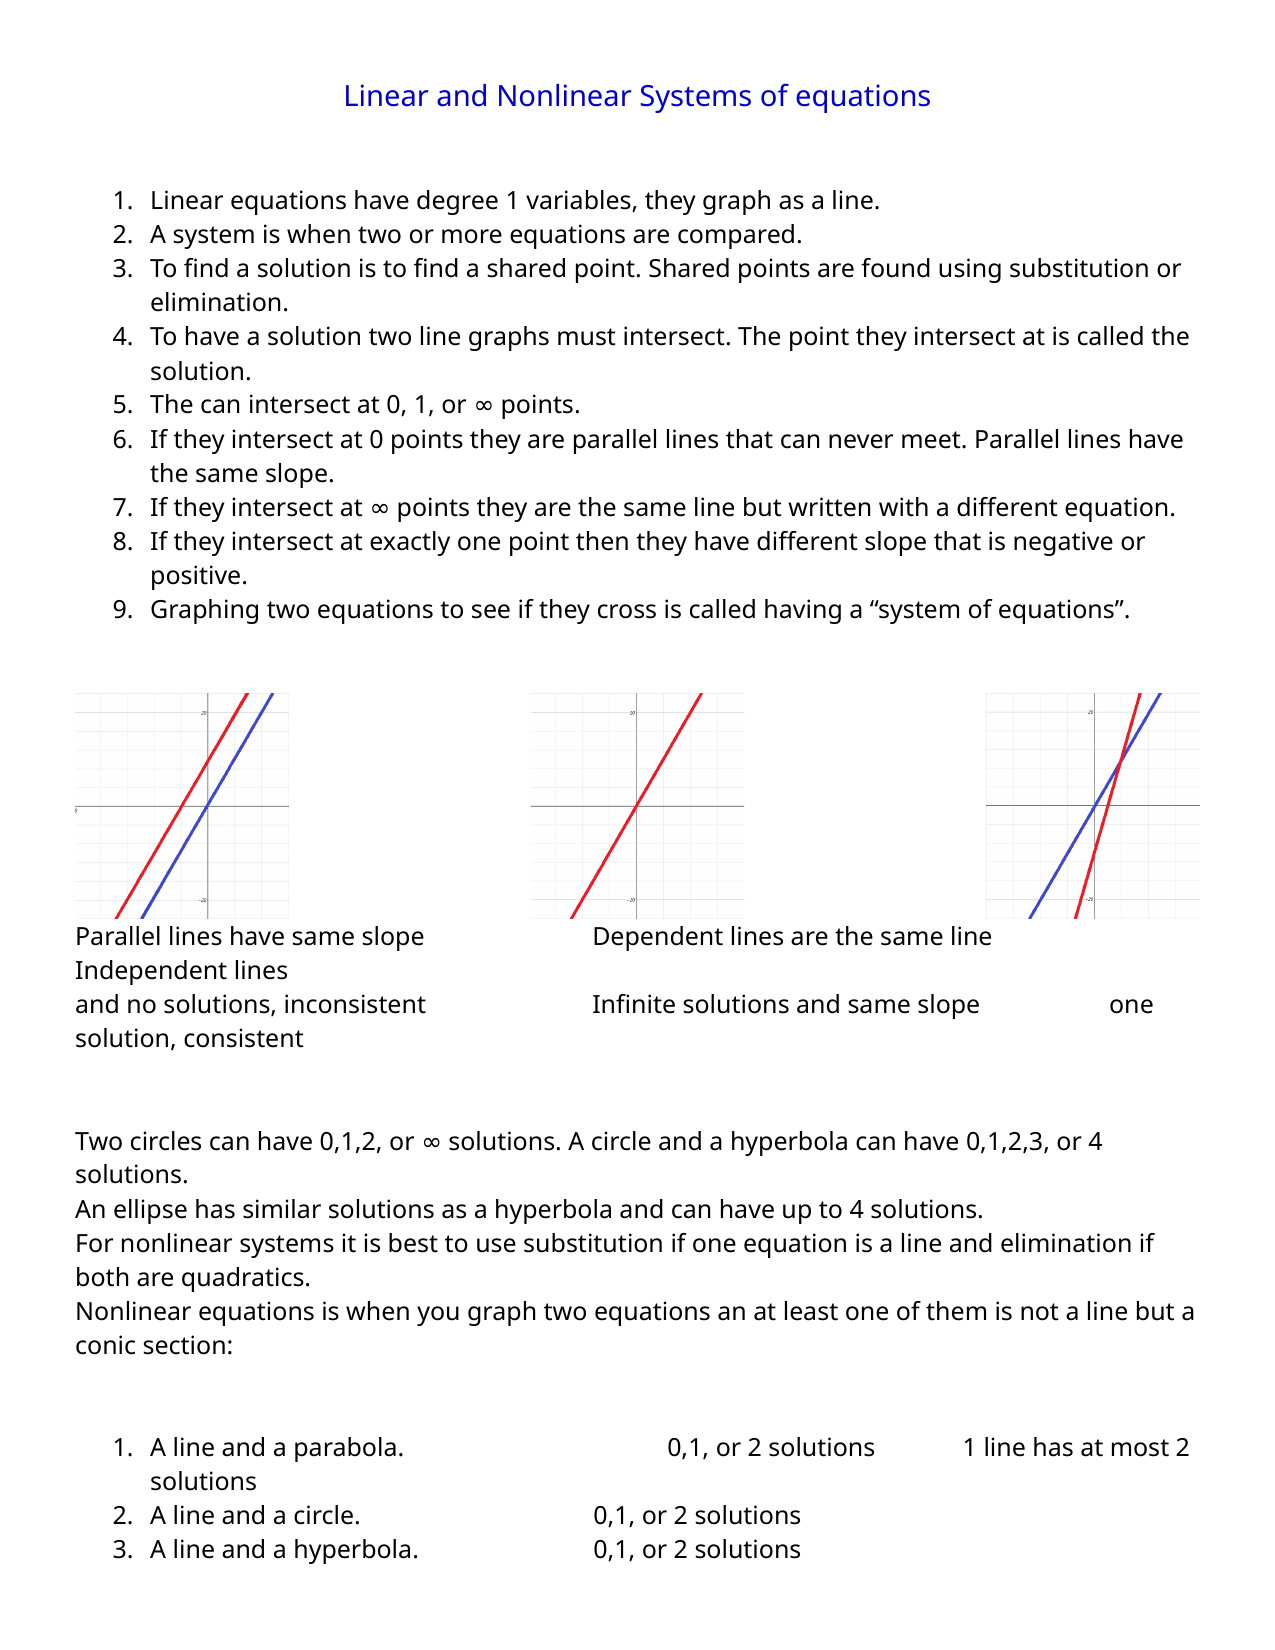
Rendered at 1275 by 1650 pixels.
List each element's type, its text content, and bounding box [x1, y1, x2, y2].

list A system is when two or more equations are compared. [112, 217, 1200, 251]
text and no solutions, inconsistent Infinite solutions and same slope one solution, consistent [75, 987, 1200, 1055]
text Parallel lines have same slope Dependent lines are the same line Independent lines [75, 694, 1200, 987]
list A line and a parabola. 0,1, or 2 solutions 1 line has at most 2 solutions [112, 1430, 1200, 1498]
list Graphing two equations to see if they cross is called having a “system of equations”. [112, 592, 1200, 626]
text An ellipse has similar solutions as a hyperbola and can have up to 4 solutions. [75, 1191, 1200, 1225]
text Nonlinear equations is when you graph two equations an at least one of them is not a line but a conic section: [75, 1293, 1200, 1362]
list To have a solution two line graphs must intersect. The point they intersect at is called the solution. [112, 319, 1200, 387]
list If they intersect at ∞ points they are the same line but written with a different equation. [112, 489, 1200, 523]
text Linear and Nonlinear Systems of equations [75, 75, 1200, 115]
list To find a solution is to find a shared point. Shared points are found using substitution or elimination. [112, 251, 1200, 319]
list If they intersect at exactly one point then they have different slope that is negative or positive. [112, 523, 1200, 592]
list The can intersect at 0, 1, or ∞ points. [112, 387, 1200, 421]
list A line and a circle. 0,1, or 2 solutions [112, 1498, 1200, 1532]
text Two circles can have 0,1,2, or ∞ solutions. A circle and a hyperbola can have 0,1,2,3, or 4 solutions. [75, 1123, 1200, 1191]
text For nonlinear systems it is best to use substitution if one equation is a line and elimination if both are quadratics. [75, 1225, 1200, 1293]
list Linear equations have degree 1 variables, they graph as a line. [112, 183, 1200, 217]
list A line and a hyperbola. 0,1, or 2 solutions [112, 1532, 1200, 1566]
list If they intersect at 0 points they are parallel lines that can never meet. Parallel lines have the same slope. [112, 421, 1200, 489]
picture [75, 693, 289, 919]
picture [530, 693, 745, 919]
picture [986, 693, 1200, 919]
